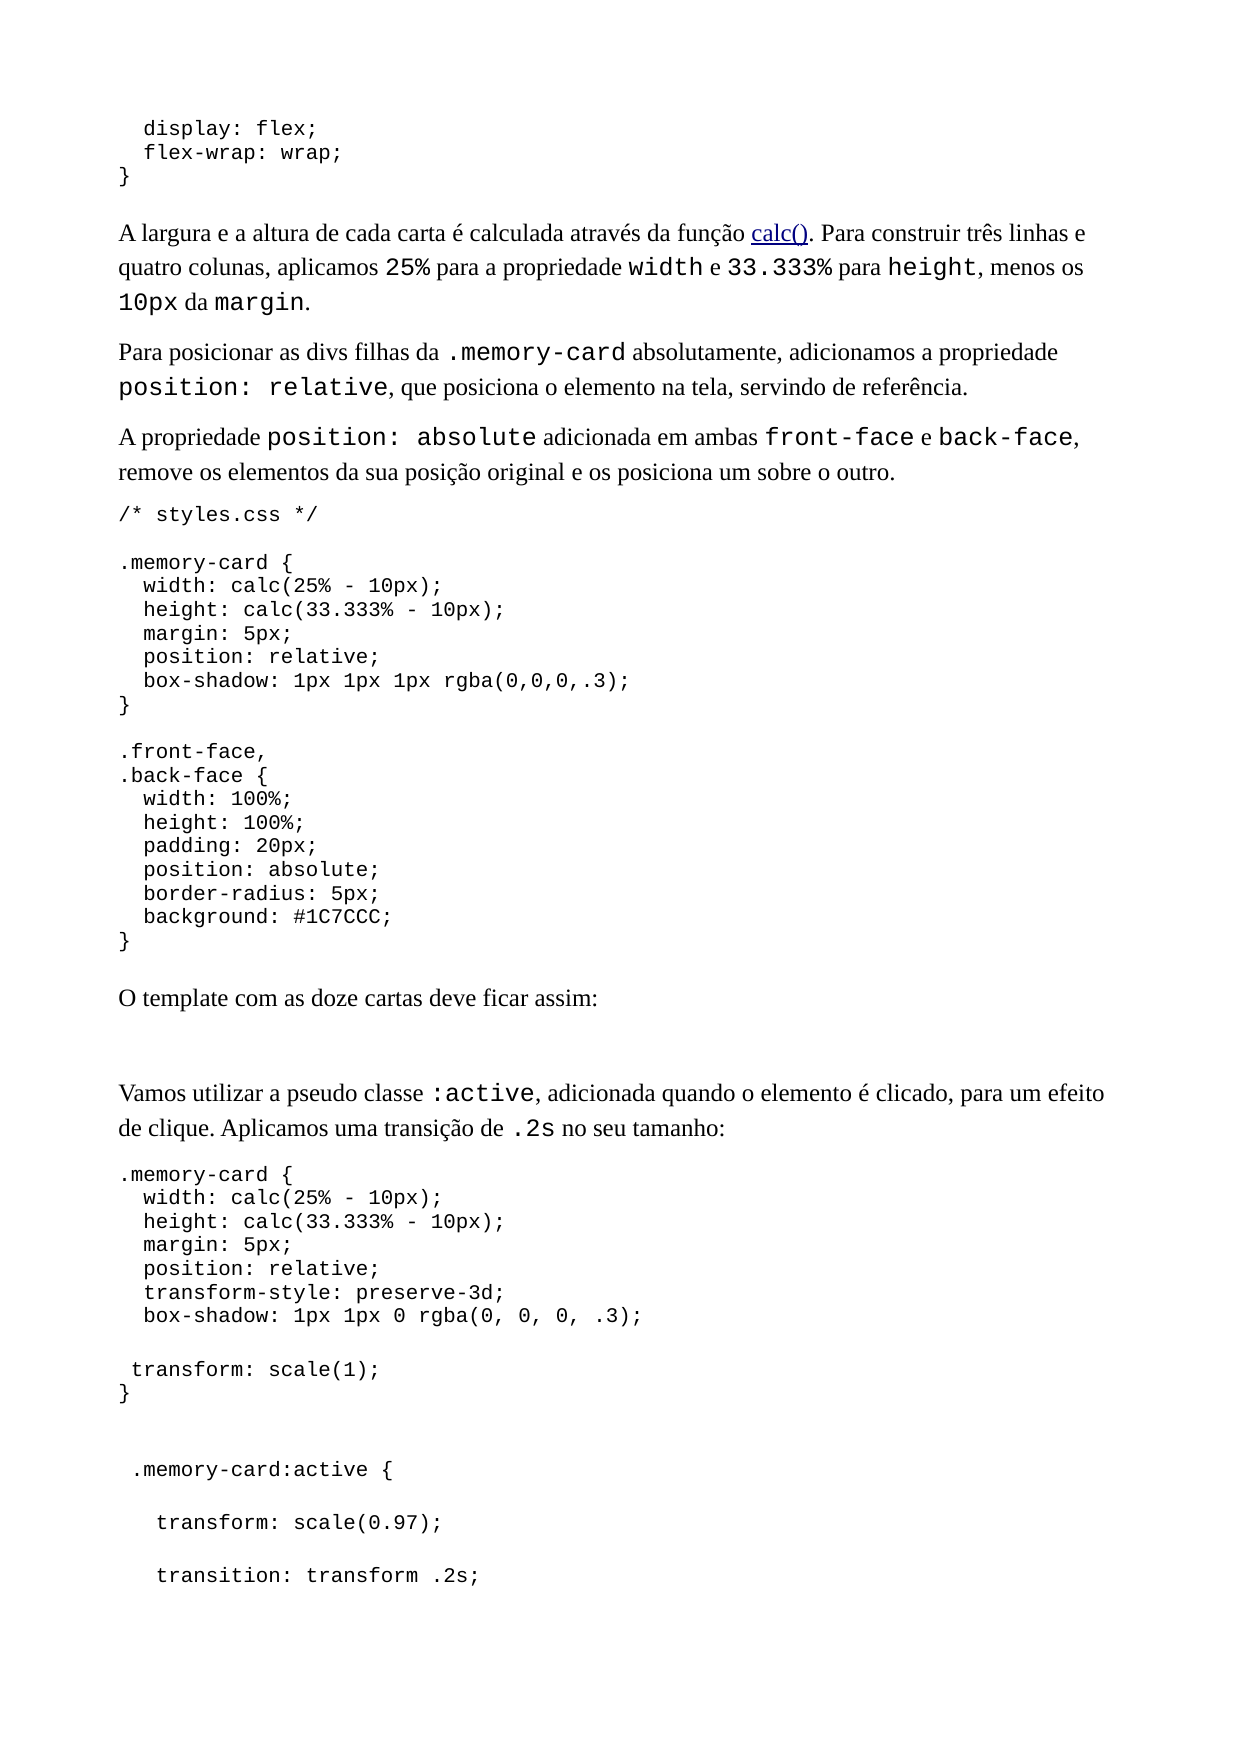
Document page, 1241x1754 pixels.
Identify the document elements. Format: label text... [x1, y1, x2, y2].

text .memory-card { [118, 552, 1122, 575]
text transition: transform .2s; [118, 1565, 1122, 1589]
text .memory-card { [118, 1163, 1122, 1187]
text transform: scale(0.97); [118, 1512, 1122, 1536]
text /* styles.css */ [118, 504, 1122, 528]
text .back-face { [118, 764, 1122, 788]
text position: relative; [118, 1258, 1122, 1282]
text Para posicionar as divs filhas da .memory-card absolutamente, adicionamos a propriedade position: relative, que posiciona o elemento na tela, servindo de referência. [118, 337, 1122, 403]
text .memory-card:active { [118, 1459, 1122, 1483]
text display: flex; [118, 118, 1122, 142]
text .front-face, [118, 741, 1122, 764]
text border-radius: 5px; [118, 883, 1122, 906]
text } [118, 694, 1122, 717]
text Vamos utilizar a pseudo classe :active, adicionada quando o elemento é clicado, para um efeito de clique. Aplicamos uma transição de .2s no seu tamanho: [118, 1078, 1122, 1144]
text } [118, 165, 1122, 189]
text position: absolute; [118, 859, 1122, 883]
text O template com as doze cartas deve ficar assim: [118, 983, 1122, 1012]
text transform-style: preserve-3d; [118, 1282, 1122, 1305]
text box-shadow: 1px 1px 0 rgba(0, 0, 0, .3); [118, 1305, 1122, 1329]
text margin: 5px; [118, 623, 1122, 646]
text width: calc(25% - 10px); [118, 1187, 1122, 1211]
text A largura e a altura de cada carta é calculada através da função calc(). Para construir três linhas e quatro colunas, aplicamos 25% para a propriedade width e 33.333% para height, menos os 10px da margin. [118, 218, 1122, 317]
text margin: 5px; [118, 1234, 1122, 1258]
text height: calc(33.333% - 10px); [118, 599, 1122, 623]
text background: #1C7CCC; [118, 906, 1122, 930]
text } [118, 930, 1122, 954]
text width: calc(25% - 10px); [118, 575, 1122, 599]
text height: calc(33.333% - 10px); [118, 1211, 1122, 1234]
text padding: 20px; [118, 836, 1122, 859]
text box-shadow: 1px 1px 1px rgba(0,0,0,.3); [118, 670, 1122, 694]
text position: relative; [118, 646, 1122, 670]
text } [118, 1382, 1122, 1406]
text height: 100%; [118, 812, 1122, 836]
text A propriedade position: absolute adicionada em ambas front-face e back-face, remove os elementos da sua posição original e os posiciona um sobre o outro. [118, 422, 1122, 486]
text width: 100%; [118, 788, 1122, 812]
text transform: scale(1); [118, 1358, 1122, 1382]
text flex-wrap: wrap; [118, 142, 1122, 165]
